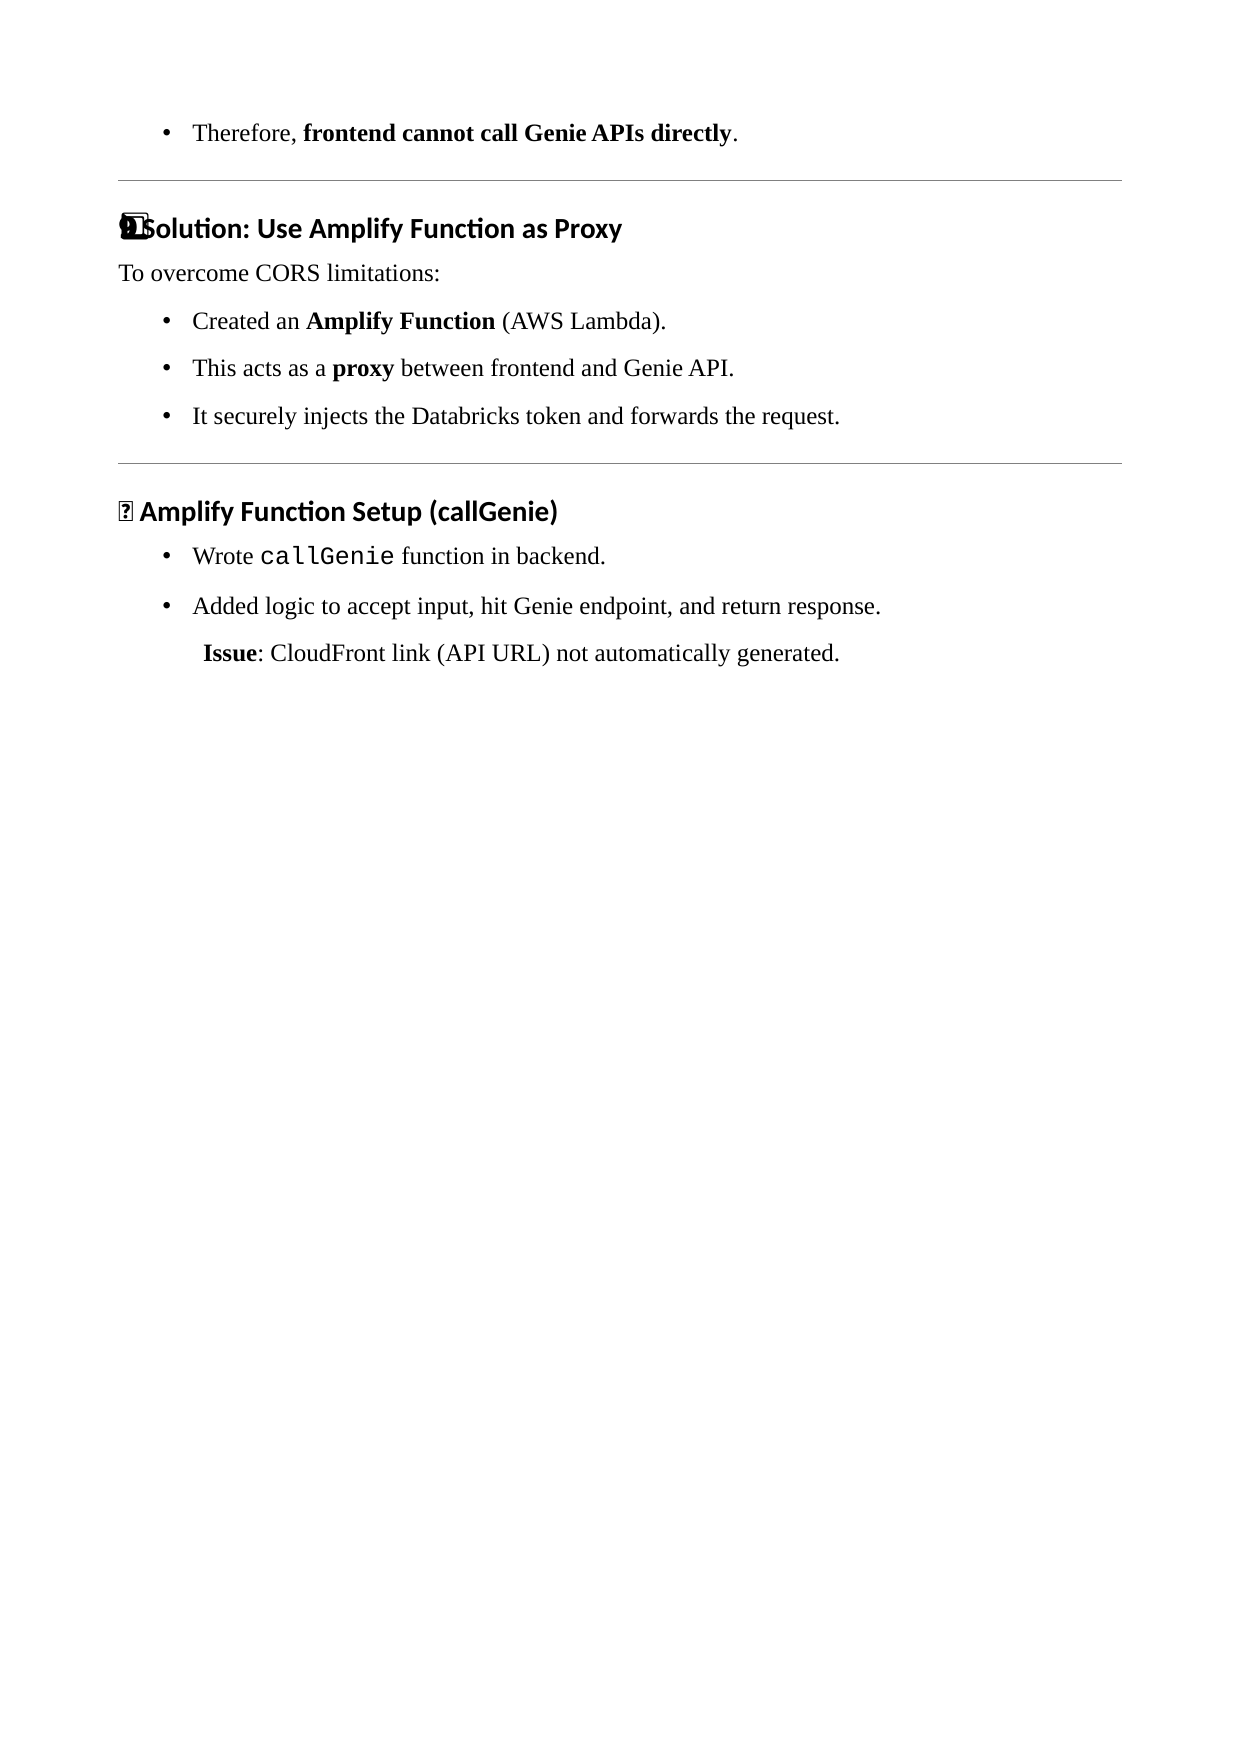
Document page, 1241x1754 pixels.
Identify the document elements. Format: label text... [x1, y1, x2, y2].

list Wrote callGenie function in backend. [162, 541, 1122, 572]
text 🛑 Issue: CloudFront link (API URL) not automatically generated. [177, 638, 1063, 667]
list This acts as a proxy between frontend and Genie API. [162, 353, 1122, 382]
text To overcome CORS limitations: [118, 258, 1122, 287]
subtitle 9️⃣ Solution: Use Amplify Function as Proxy [118, 210, 1122, 246]
subtitle 🔟 Amplify Function Setup (callGenie) [118, 493, 1122, 528]
list It securely injects the Databricks token and forwards the request. [162, 401, 1122, 430]
list Created an Amplify Function (AWS Lambda). [162, 306, 1122, 334]
list Added logic to accept input, hit Genie endpoint, and return response. [162, 591, 1122, 620]
list Therefore, frontend cannot call Genie APIs directly. [162, 118, 1122, 147]
